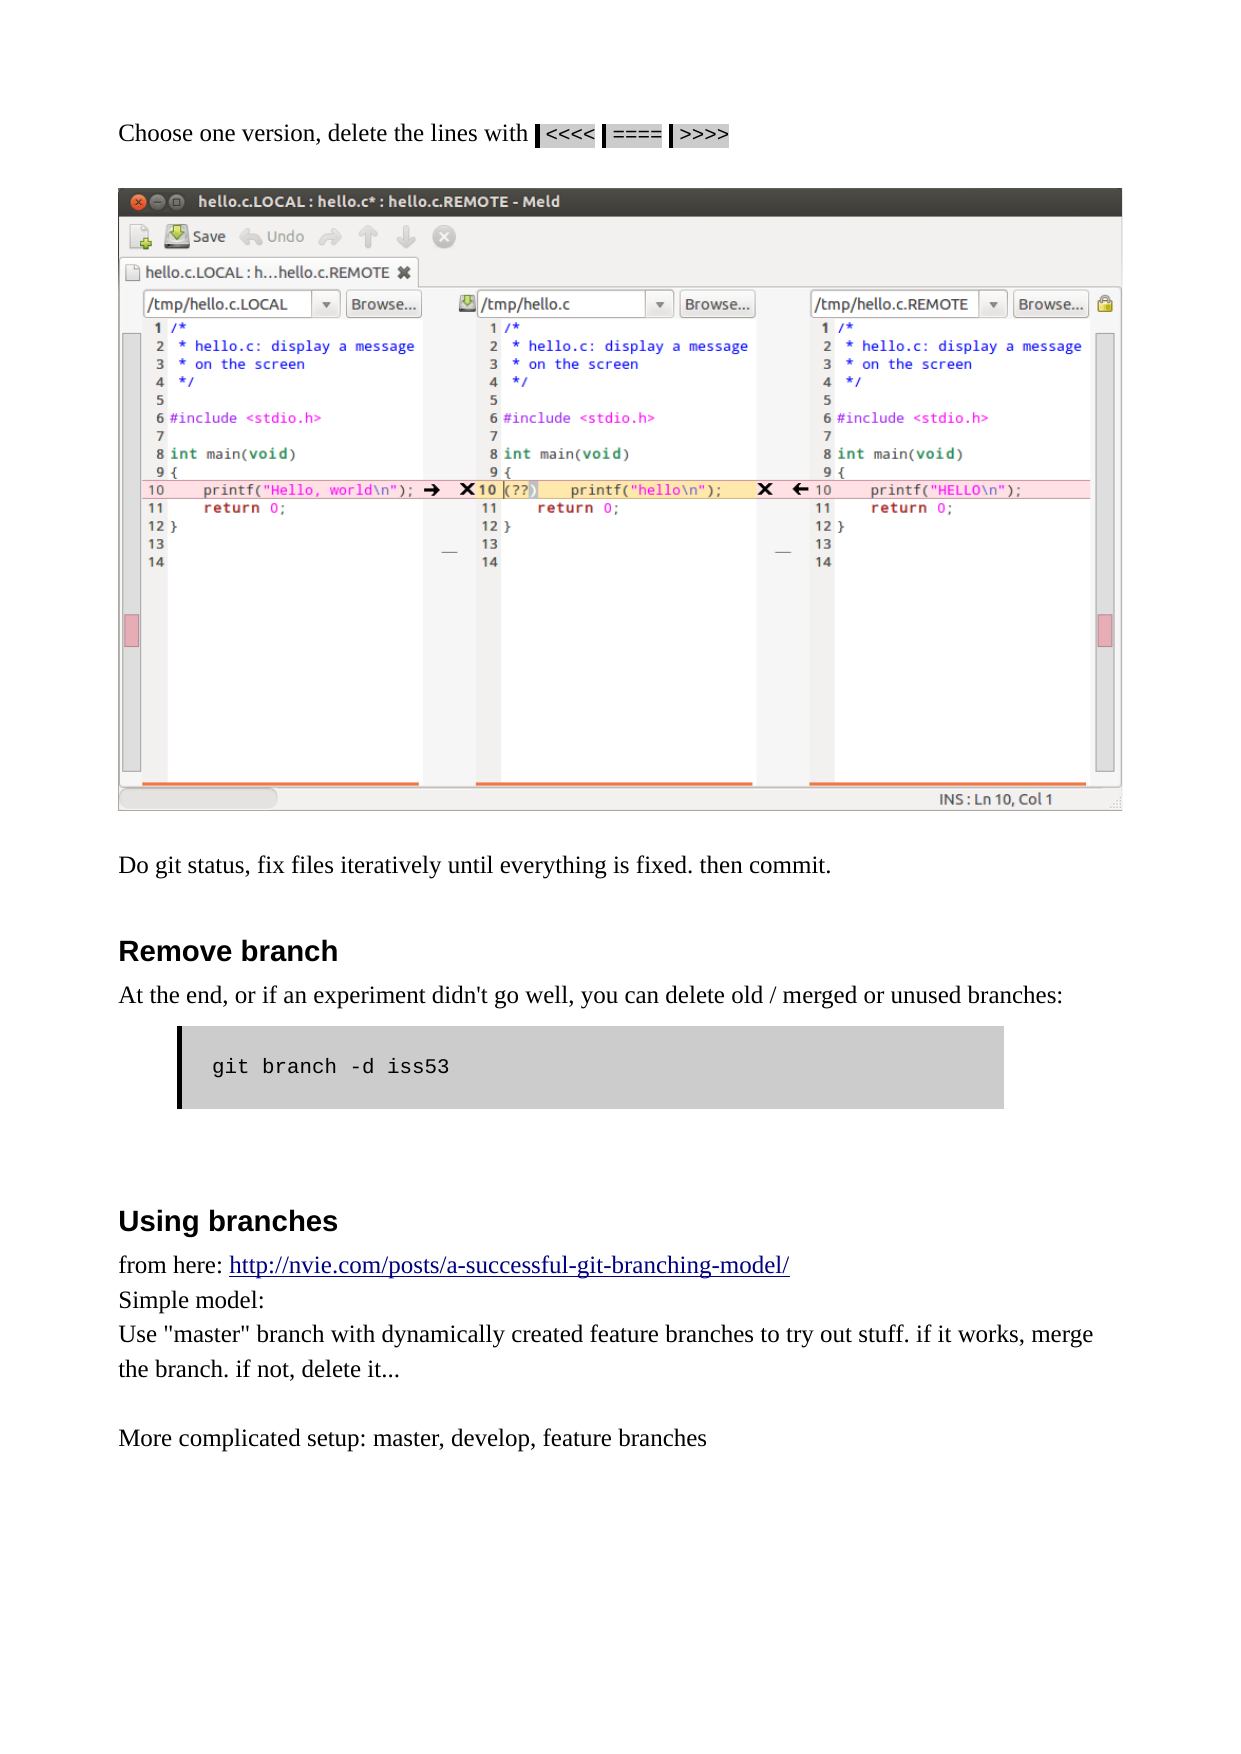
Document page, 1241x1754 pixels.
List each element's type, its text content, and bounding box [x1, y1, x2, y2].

text git branch -d iss53 [182, 1026, 1004, 1109]
text Simple model: [118, 1285, 1122, 1314]
text More complicated setup: master, develop, feature branches [118, 1423, 1122, 1452]
text from here: http://nvie.com/posts/a-successful-git-branching-model/ [118, 1251, 1122, 1279]
text At the end, or if an experiment didn't go well, you can delete old / merged or unused branches: [118, 980, 1122, 1009]
text Use "master" branch with dynamically created feature branches to try out stuff. if it works, merge the branch. if not, delete it... [118, 1319, 1122, 1383]
text Choose one version, delete the lines with <<<< ==== >>>> [118, 118, 1122, 148]
picture [118, 188, 1123, 811]
subtitle Remove branch [118, 934, 1122, 968]
subtitle Using branches [118, 1204, 1122, 1238]
text Do git status, fix files iteratively until everything is fixed. then commit. [118, 850, 1122, 879]
